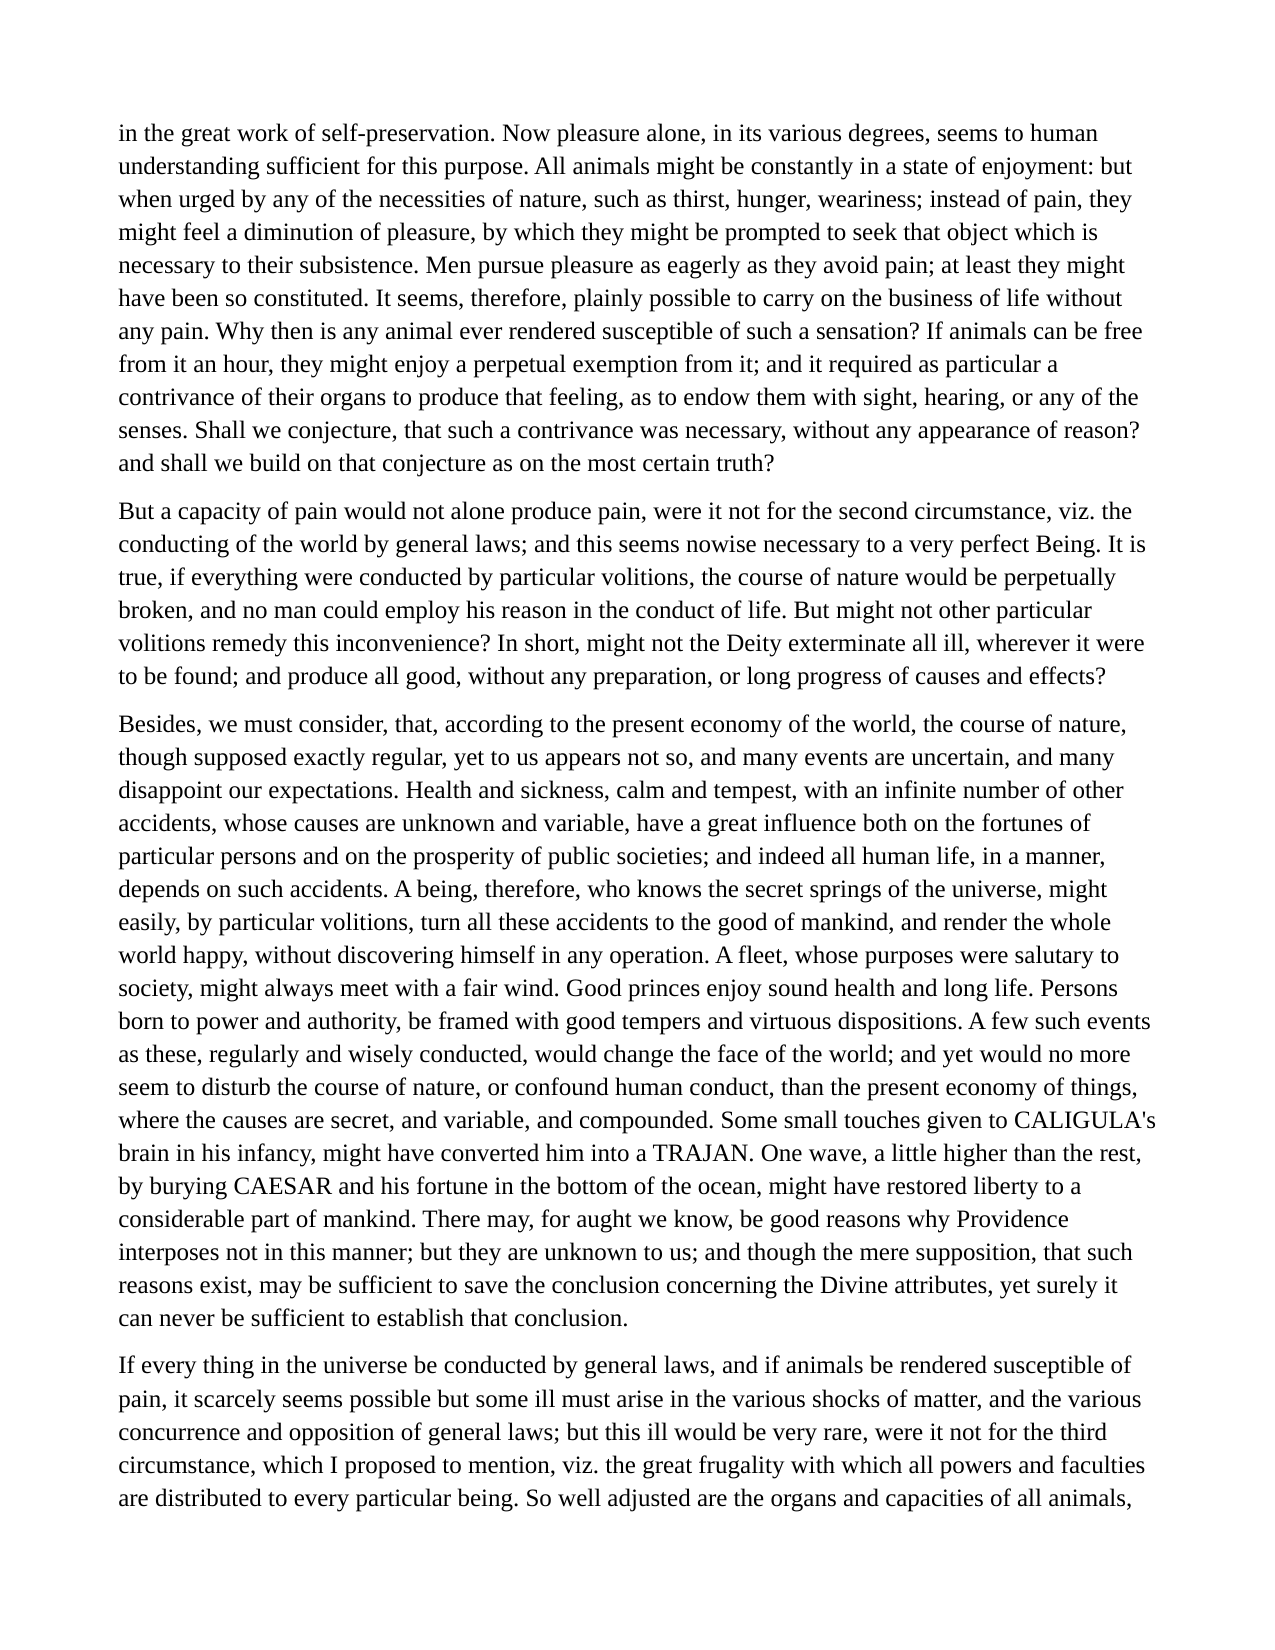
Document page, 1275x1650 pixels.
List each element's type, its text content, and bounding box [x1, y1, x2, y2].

text But a capacity of pain would not alone produce pain, were it not for the second circumstance, viz. the conducting of the world by general laws; and this seems nowise necessary to a very perfect Being. It is true, if everything were conducted by particular volitions, the course of nature would be perpetually broken, and no man could employ his reason in the conduct of life. But might not other particular volitions remedy this inconvenience? In short, might not the Deity exterminate all ill, wherever it were to be found; and produce all good, without any preparation, or long progress of causes and effects? [118, 496, 1157, 690]
text in the great work of self-preservation. Now pleasure alone, in its various degrees, seems to human understanding sufficient for this purpose. All animals might be constantly in a state of enjoyment: but when urged by any of the necessities of nature, such as thirst, hunger, weariness; instead of pain, they might feel a diminution of pleasure, by which they might be prompted to seek that object which is necessary to their subsistence. Men pursue pleasure as eagerly as they avoid pain; at least they might have been so constituted. It seems, therefore, plainly possible to carry on the business of life without any pain. Why then is any animal ever rendered susceptible of such a sensation? If animals can be free from it an hour, they might enjoy a perpetual exemption from it; and it required as particular a contrivance of their organs to produce that feeling, as to endow them with sight, hearing, or any of the senses. Shall we conjecture, that such a contrivance was necessary, without any appearance of reason? and shall we build on that conjecture as on the most certain truth? [118, 118, 1157, 477]
text Besides, we must consider, that, according to the present economy of the world, the course of nature, though supposed exactly regular, yet to us appears not so, and many events are uncertain, and many disappoint our expectations. Health and sickness, calm and tempest, with an infinite number of other accidents, whose causes are unknown and variable, have a great influence both on the fortunes of particular persons and on the prosperity of public societies; and indeed all human life, in a manner, depends on such accidents. A being, therefore, who knows the secret springs of the universe, might easily, by particular volitions, turn all these accidents to the good of mankind, and render the whole world happy, without discovering himself in any operation. A fleet, whose purposes were salutary to society, might always meet with a fair wind. Good princes enjoy sound health and long life. Persons born to power and authority, be framed with good tempers and virtuous dispositions. A few such events as these, regularly and wisely conducted, would change the face of the world; and yet would no more seem to disturb the course of nature, or confound human conduct, than the present economy of things, where the causes are secret, and variable, and compounded. Some small touches given to CALIGULA's brain in his infancy, might have converted him into a TRAJAN. One wave, a little higher than the rest, by burying CAESAR and his fortune in the bottom of the ocean, might have restored liberty to a considerable part of mankind. There may, for aught we know, be good reasons why Providence interposes not in this manner; but they are unknown to us; and though the mere supposition, that such reasons exist, may be sufficient to save the conclusion concerning the Divine attributes, yet surely it can never be sufficient to establish that conclusion. [118, 709, 1157, 1332]
text If every thing in the universe be conducted by general laws, and if animals be rendered susceptible of pain, it scarcely seems possible but some ill must arise in the various shocks of matter, and the various concurrence and opposition of general laws; but this ill would be very rare, were it not for the third circumstance, which I proposed to mention, viz. the great frugality with which all powers and faculties are distributed to every particular being. So well adjusted are the organs and capacities of all animals, [118, 1351, 1157, 1511]
